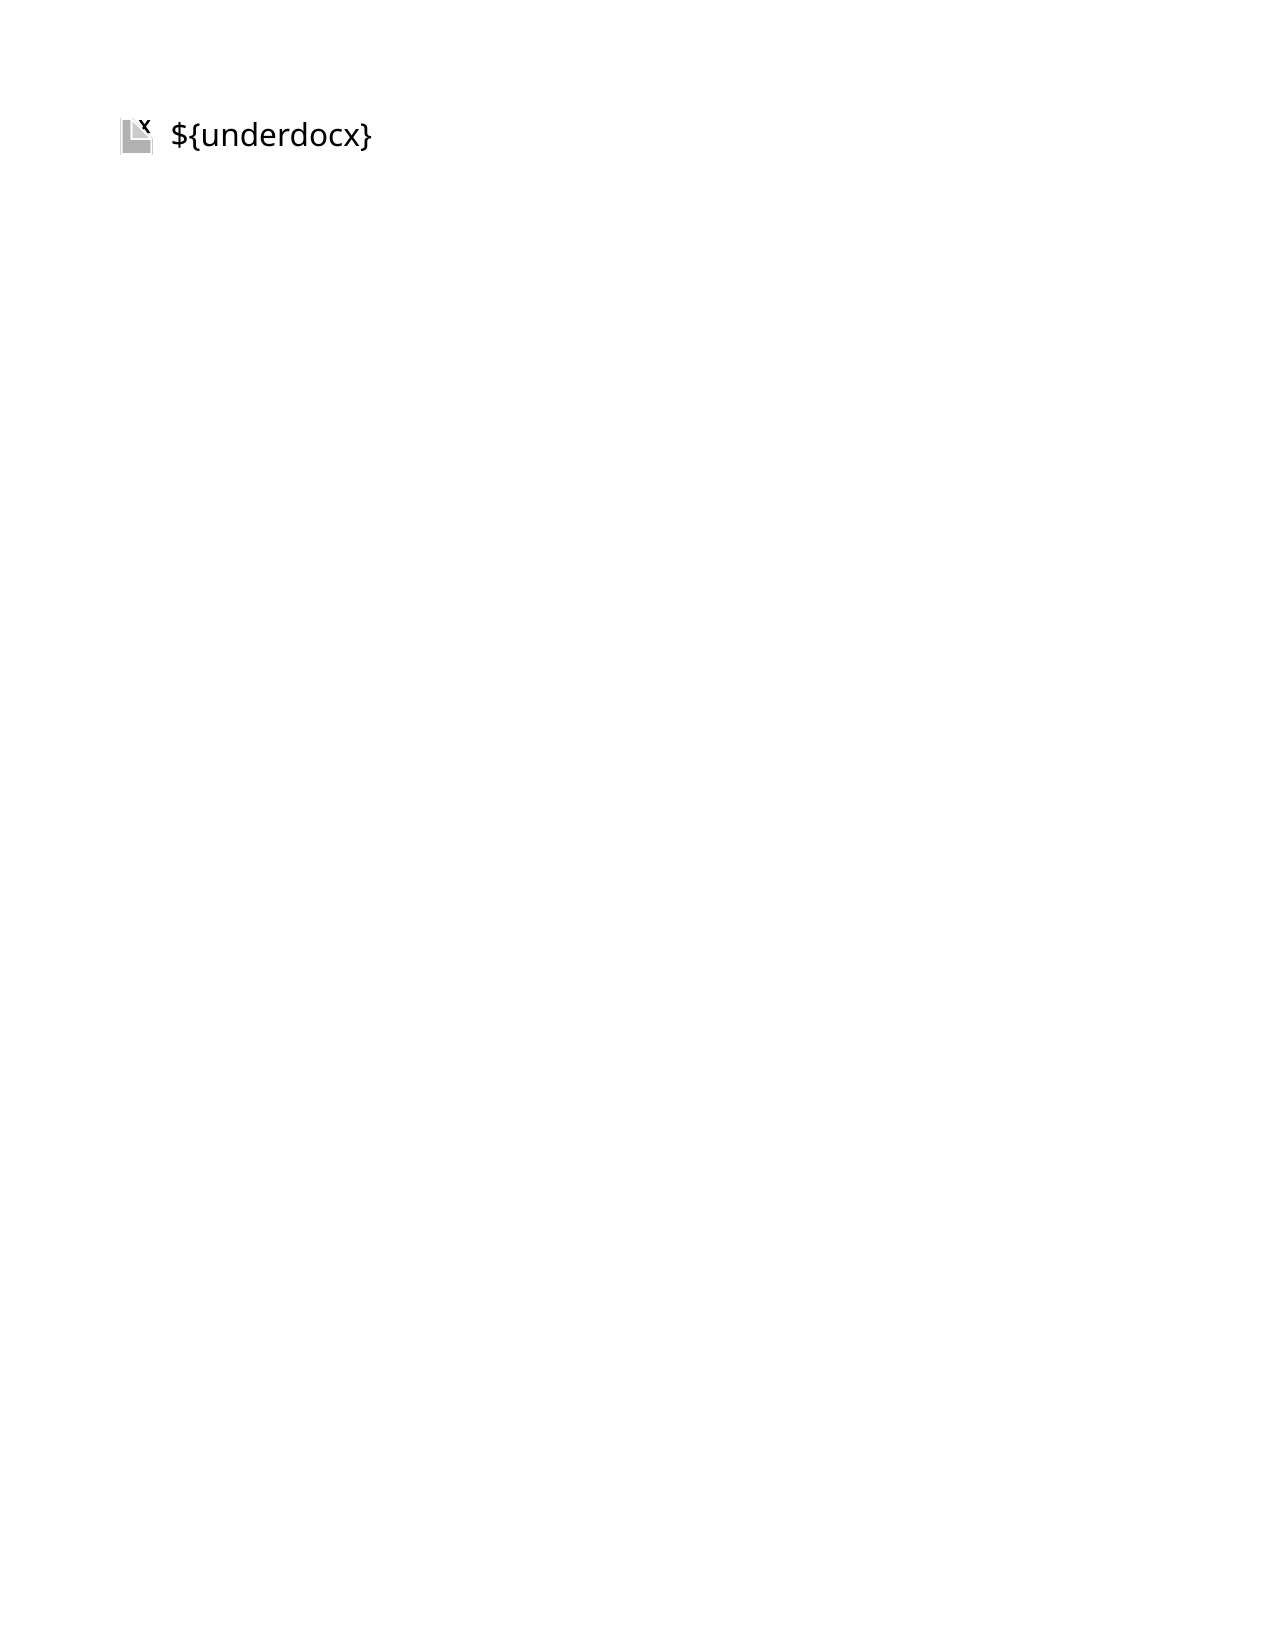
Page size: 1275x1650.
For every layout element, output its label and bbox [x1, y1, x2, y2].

table_header [159, 118, 472, 165]
picture [118, 118, 155, 155]
table_header [118, 118, 159, 165]
